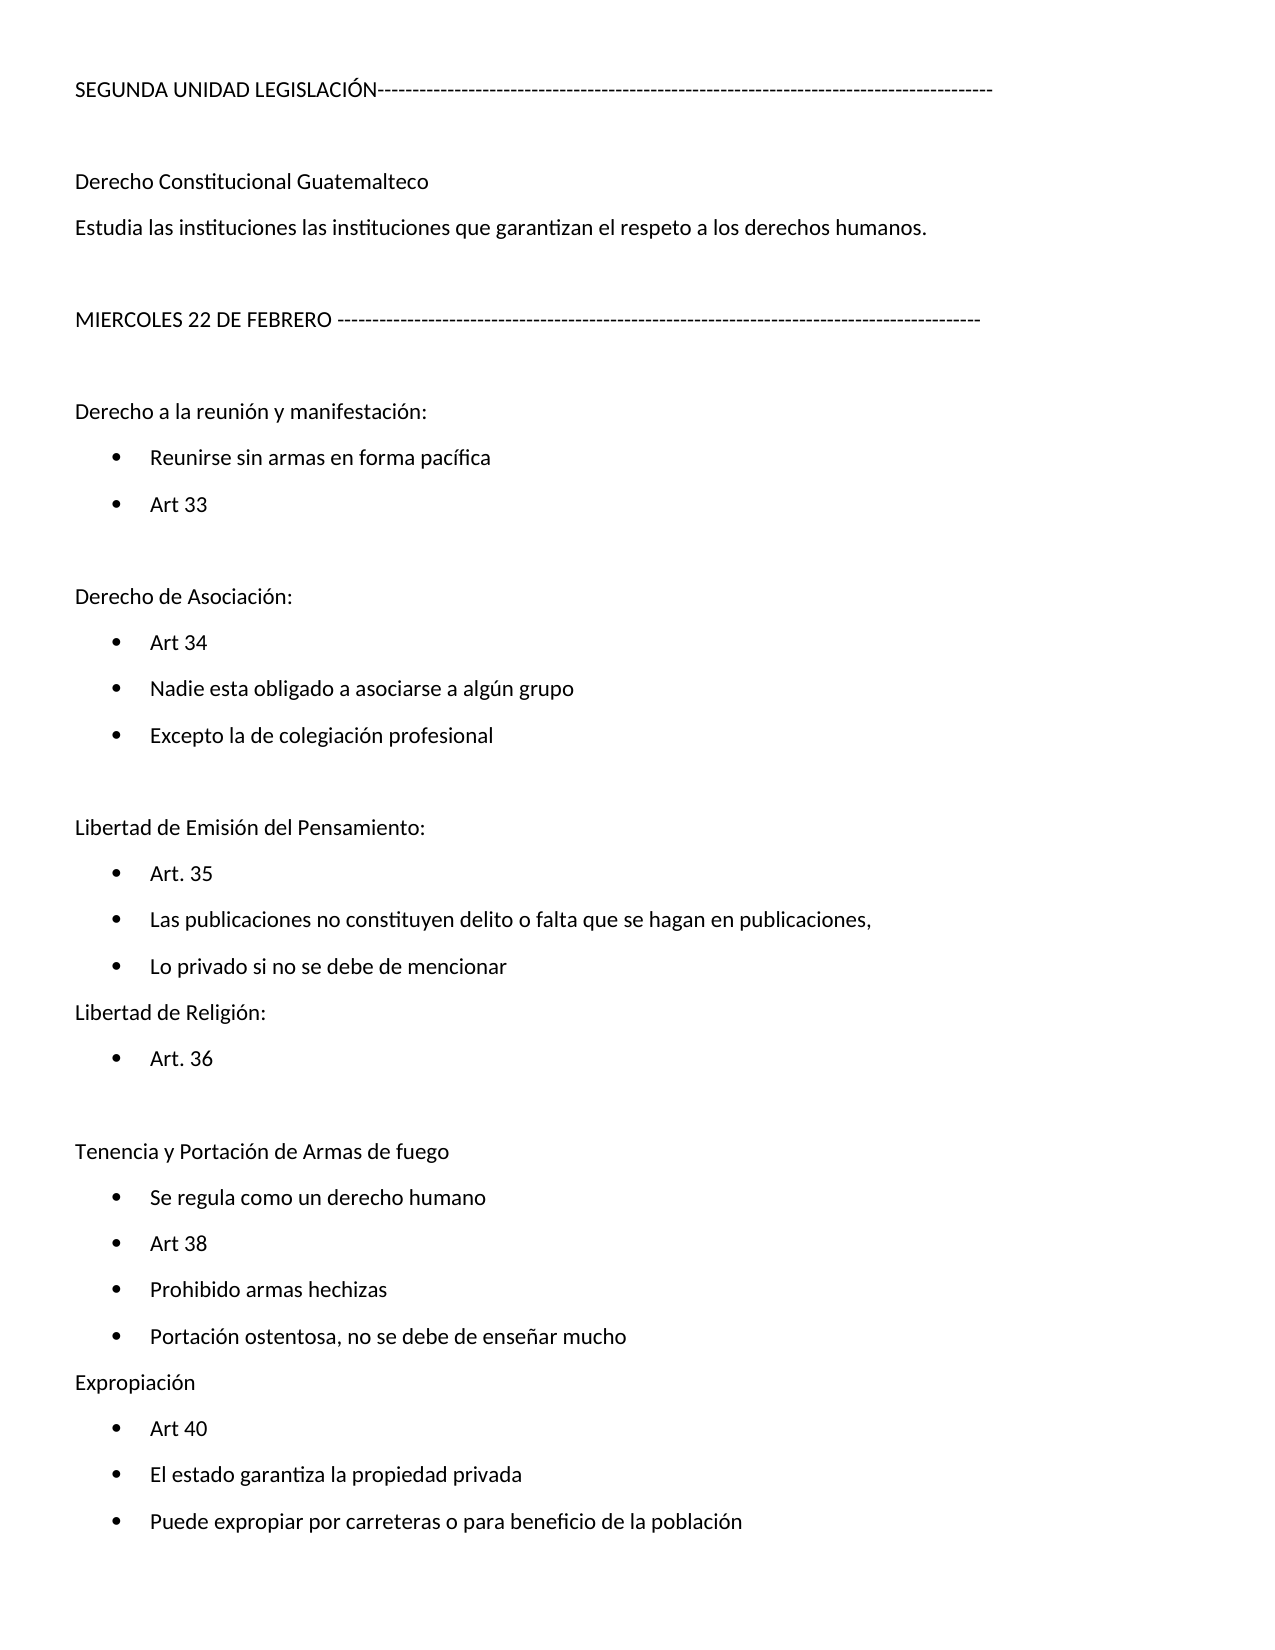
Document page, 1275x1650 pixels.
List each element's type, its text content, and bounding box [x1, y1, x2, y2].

text Libertad de Emisión del Pensamiento: [75, 813, 1200, 841]
list Nadie esta obligado a asociarse a algún grupo [112, 674, 1200, 702]
text Estudia las instituciones las instituciones que garantizan el respeto a los derechos humanos. [75, 213, 1200, 241]
list Reunirse sin armas en forma pacífica [112, 443, 1200, 471]
list Portación ostentosa, no se debe de enseñar mucho [112, 1322, 1200, 1350]
list Art 40 [112, 1414, 1200, 1442]
text MIERCOLES 22 DE FEBRERO -------------------------------------------------------------------------------------------- [75, 305, 1200, 333]
list Lo privado si no se debe de mencionar [112, 952, 1200, 980]
list Excepto la de colegiación profesional [112, 721, 1200, 749]
list Art. 35 [112, 859, 1200, 887]
text Derecho a la reunión y manifestación: [75, 397, 1200, 425]
text Tenencia y Portación de Armas de fuego [75, 1137, 1200, 1165]
text Derecho Constitucional Guatemalteco [75, 167, 1200, 195]
text SEGUNDA UNIDAD LEGISLACIÓN---------------------------------------------------------------------------------------- [75, 75, 1200, 103]
list Art 33 [112, 490, 1200, 518]
list Art 34 [112, 628, 1200, 656]
text Libertad de Religión: [75, 998, 1200, 1026]
text Derecho de Asociación: [75, 582, 1200, 610]
list Puede expropiar por carreteras o para beneficio de la población [112, 1507, 1200, 1535]
list El estado garantiza la propiedad privada [112, 1461, 1200, 1489]
list Art 38 [112, 1229, 1200, 1257]
text Expropiación [75, 1368, 1200, 1396]
list Prohibido armas hechizas [112, 1276, 1200, 1303]
list Las publicaciones no constituyen delito o falta que se hagan en publicaciones, [112, 906, 1200, 934]
list Art. 36 [112, 1044, 1200, 1072]
list Se regula como un derecho humano [112, 1183, 1200, 1211]
